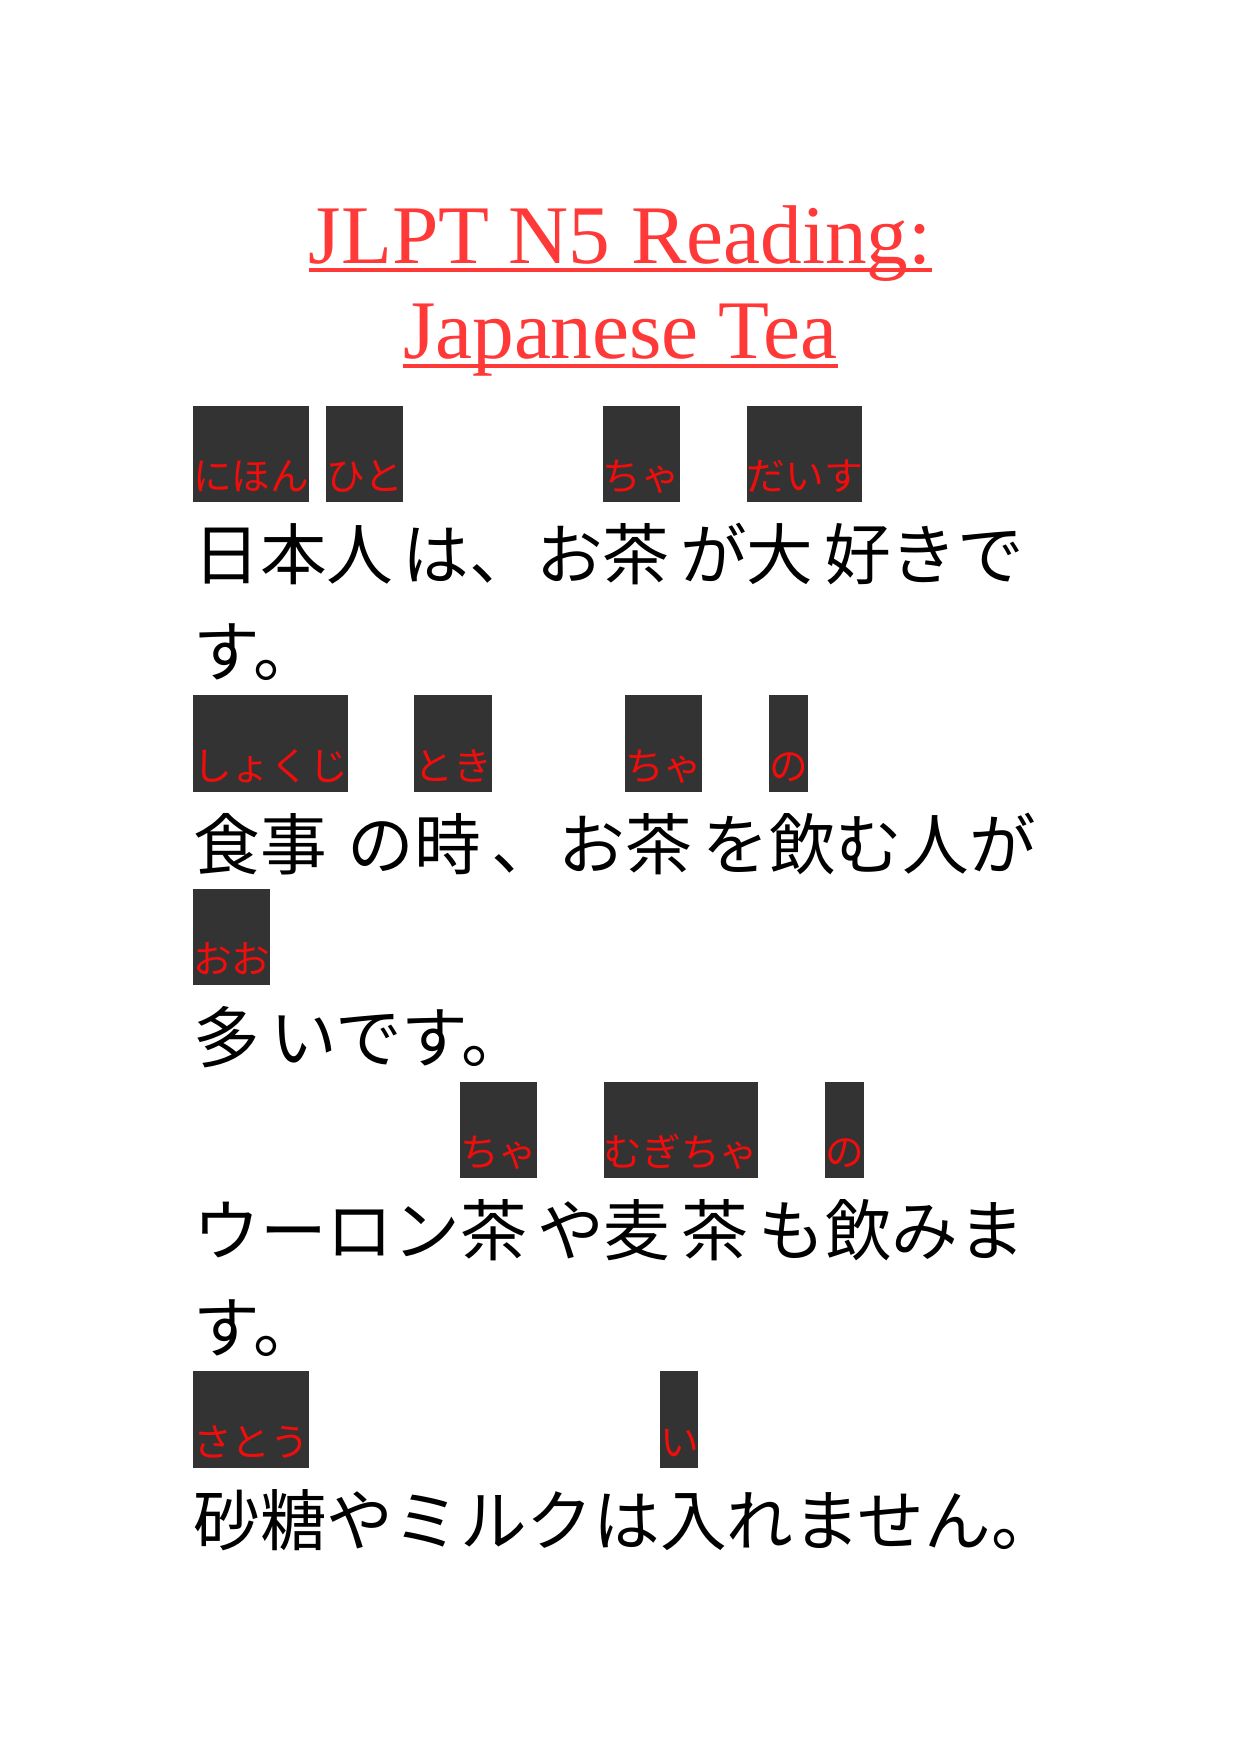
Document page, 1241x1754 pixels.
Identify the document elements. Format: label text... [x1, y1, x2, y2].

text ウーロン茶ちゃや麦むぎ茶ちゃも飲のみます。 [193, 1082, 1047, 1371]
text 日本にほん人ひとは、お茶ちゃが大だい好すきです。 [193, 406, 1047, 695]
text 砂糖さとうやミルクは入いれません。 [193, 1371, 1047, 1564]
text JLPT N5 Reading: Japanese Tea [193, 185, 1047, 377]
text 食事しょくじの時とき、お茶ちゃを飲のむ人が多おおいです。 [193, 695, 1047, 1082]
